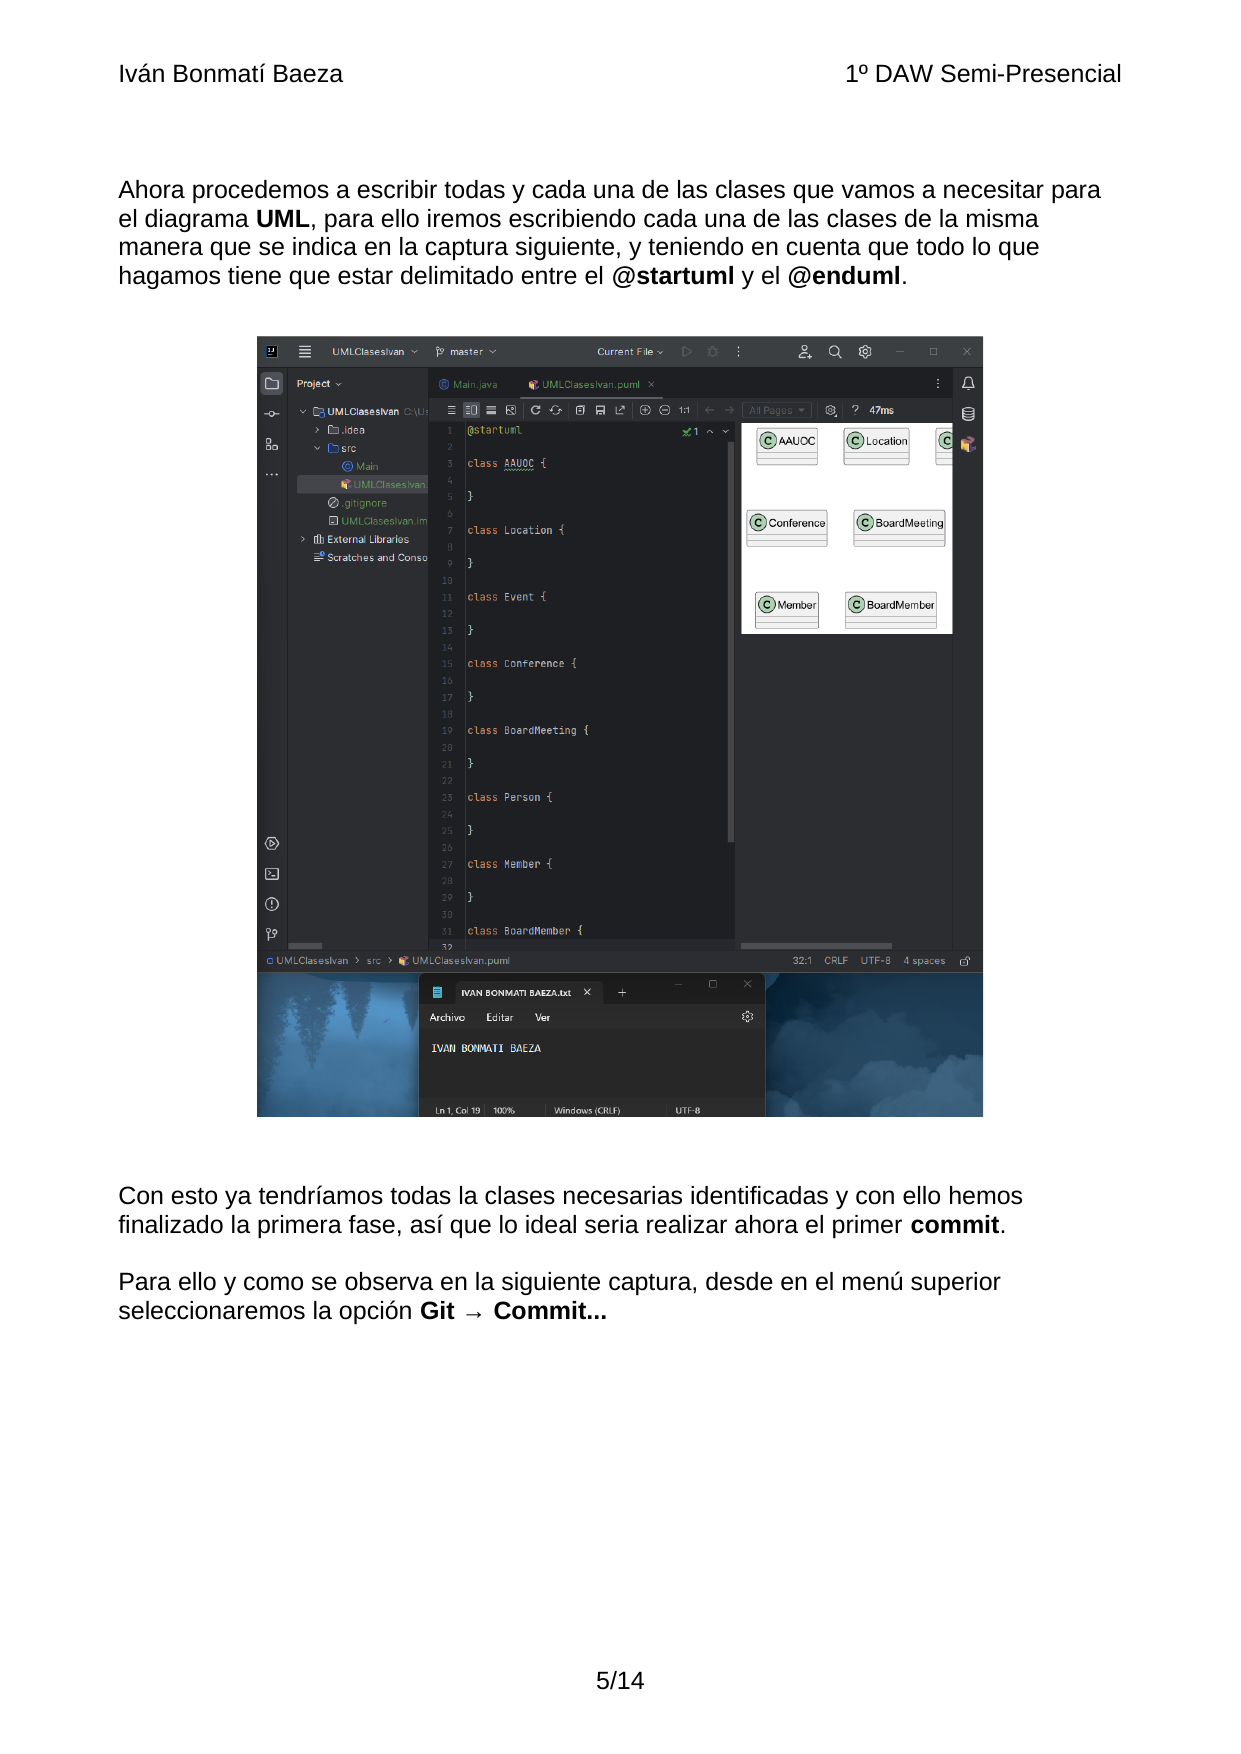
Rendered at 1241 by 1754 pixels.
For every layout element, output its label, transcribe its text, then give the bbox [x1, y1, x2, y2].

text Para ello y como se observa en la siguiente captura, desde en el menú superior seleccionaremos la opción Git → Commit... [118, 1267, 1122, 1325]
text Ahora procedemos a escribir todas y cada una de las clases que vamos a necesitar para el diagrama UML, para ello iremos escribiendo cada una de las clases de la misma manera que se indica en la captura siguiente, y teniendo en cuenta que todo lo que hagamos tiene que estar delimitado entre el @startuml y el @enduml. [118, 175, 1122, 290]
picture [257, 336, 984, 1117]
text Con esto ya tendríamos todas la clases necesarias identificadas y con ello hemos finalizado la primera fase, así que lo ideal seria realizar ahora el primer commit. [118, 1181, 1122, 1238]
